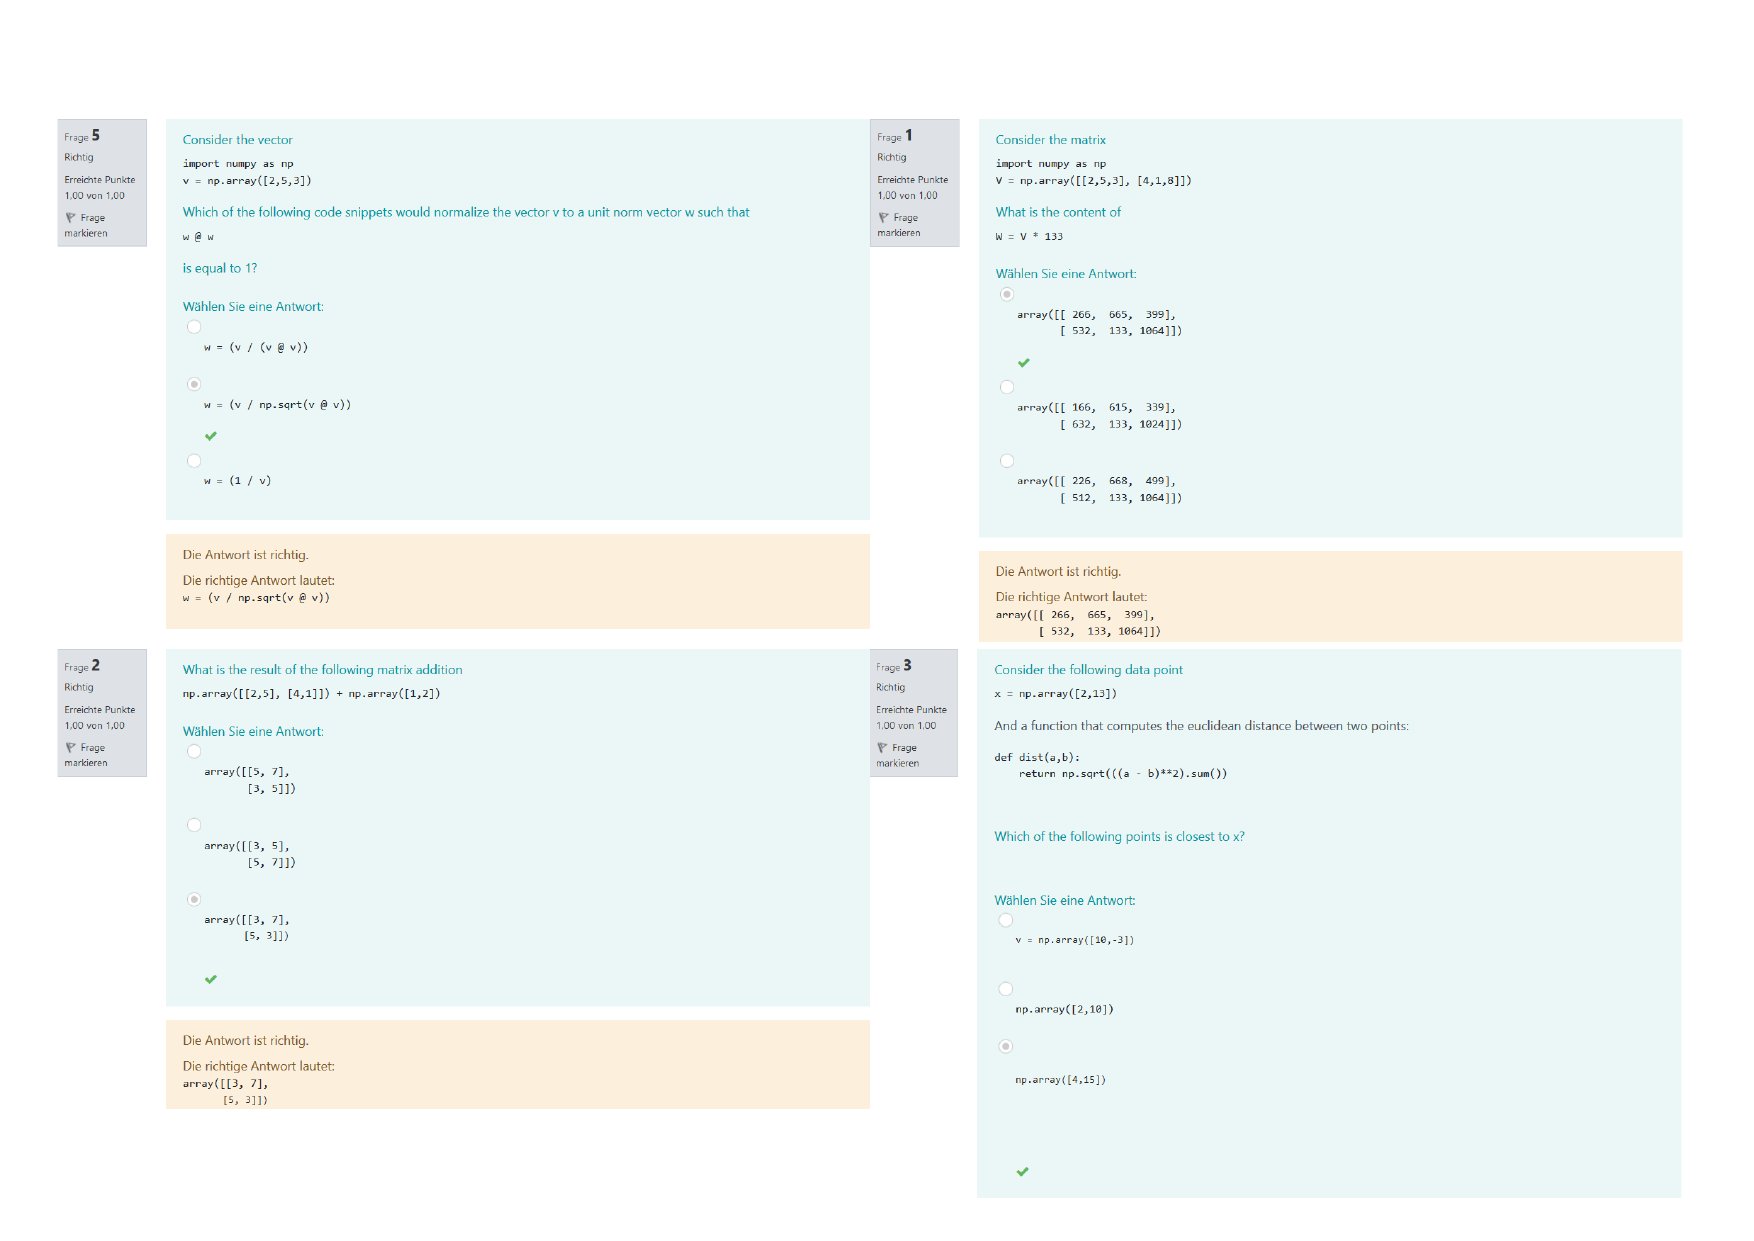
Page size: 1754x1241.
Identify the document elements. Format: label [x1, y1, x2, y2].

picture [57, 649, 1682, 1198]
picture [57, 119, 1683, 642]
